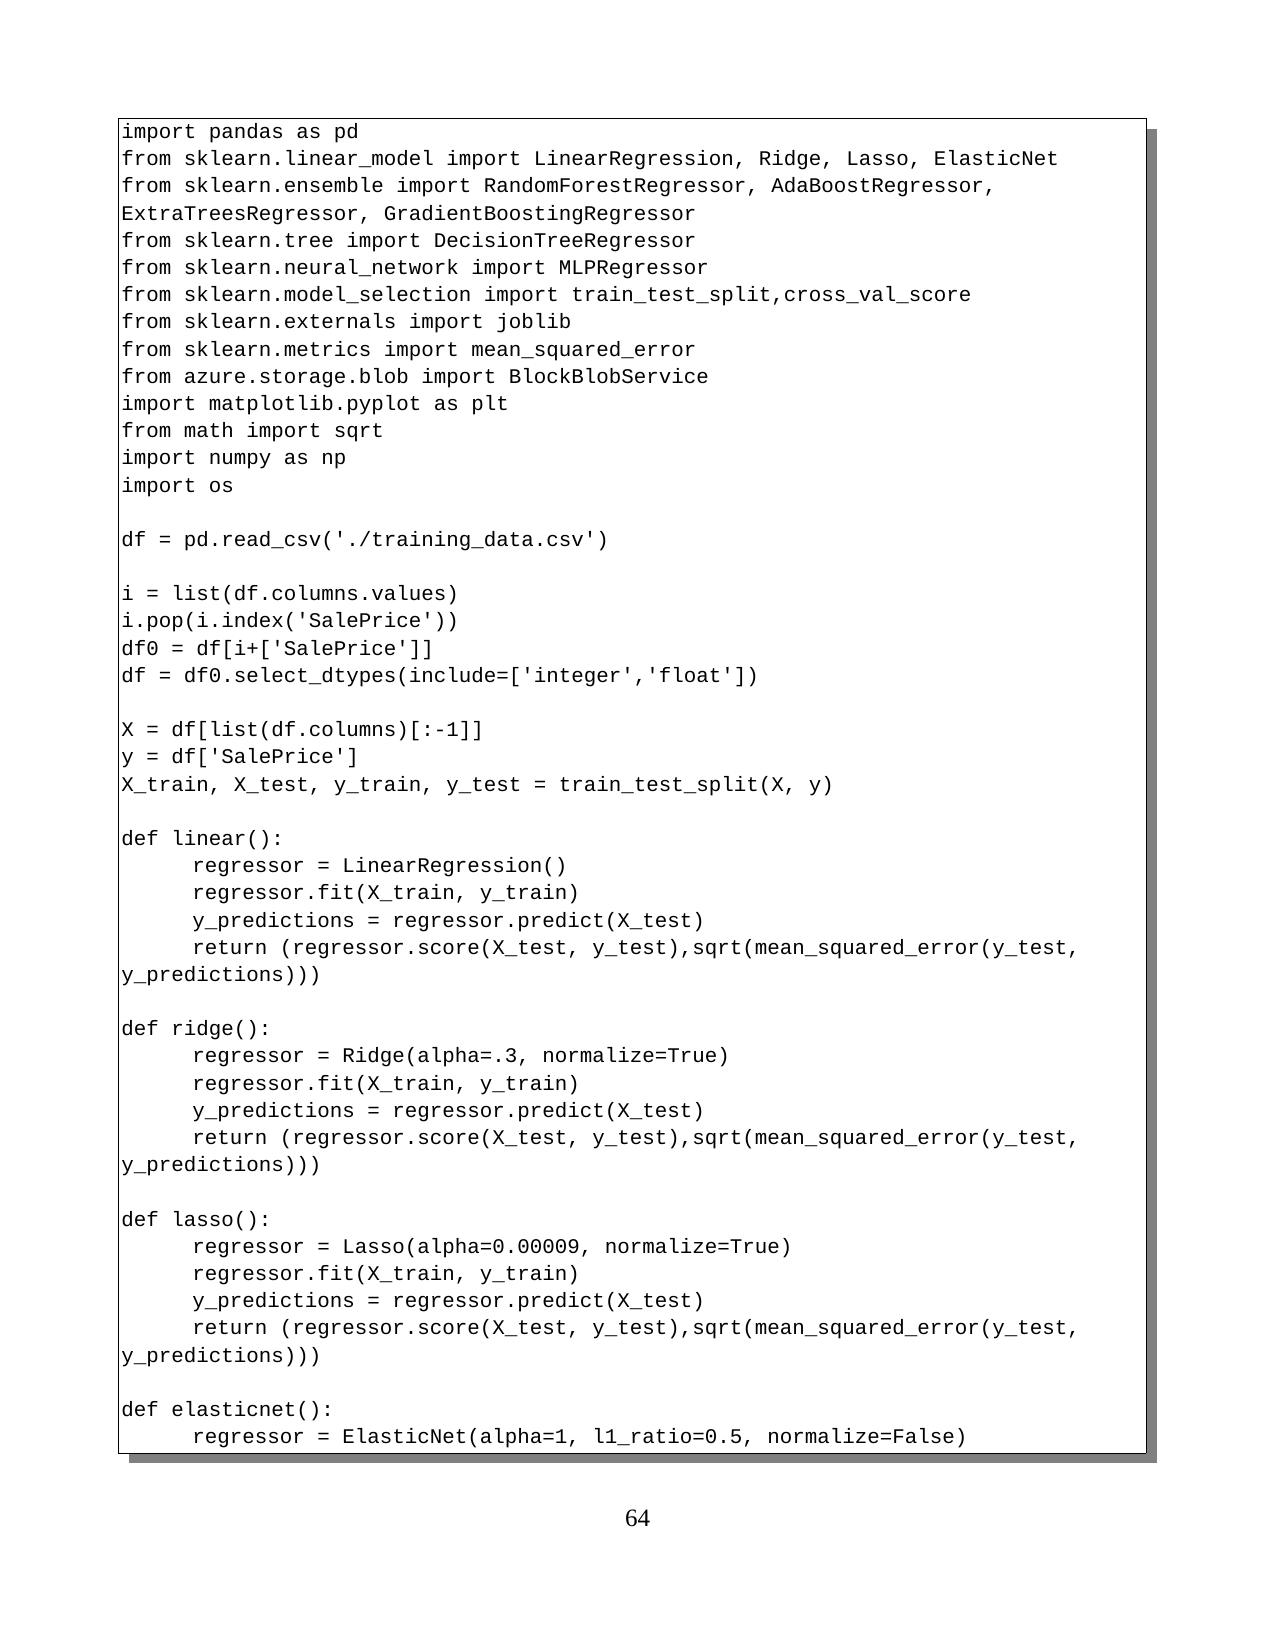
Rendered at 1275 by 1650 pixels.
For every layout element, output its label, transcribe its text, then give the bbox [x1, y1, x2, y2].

text i.pop(i.index('SalePrice')) [119, 607, 1146, 634]
text regressor = Lasso(alpha=0.00009, normalize=True) [119, 1233, 1146, 1259]
text from azure.storage.blob import BlockBlobService [119, 363, 1146, 389]
text from sklearn.neural_network import MLPRegressor [119, 254, 1146, 281]
text regressor = LinearRegression() [119, 852, 1146, 879]
text from math import sqrt [119, 417, 1146, 444]
text import os [119, 472, 1146, 498]
text from sklearn.linear_model import LinearRegression, Ridge, Lasso, ElasticNet [119, 145, 1146, 172]
text X_train, X_test, y_train, y_test = train_test_split(X, y) [119, 771, 1146, 797]
text def lasso(): [119, 1206, 1146, 1232]
text from sklearn.tree import DecisionTreeRegressor [119, 227, 1146, 253]
text from sklearn.ensemble import RandomForestRegressor, AdaBoostRegressor, ExtraTreesRegressor, GradientBoostingRegressor [119, 172, 1146, 226]
text i = list(df.columns.values) [119, 580, 1146, 607]
text df0 = df[i+['SalePrice']] [119, 635, 1146, 661]
text return (regressor.score(X_test, y_test),sqrt(mean_squared_error(y_test, y_predictions))) [119, 1314, 1146, 1368]
text X = df[list(df.columns)[:-1]] [119, 716, 1146, 743]
text regressor = Ridge(alpha=.3, normalize=True) [119, 1042, 1146, 1069]
text import pandas as pd [119, 119, 1146, 145]
text from sklearn.externals import joblib [119, 308, 1146, 335]
text df = df0.select_dtypes(include=['integer','float']) [119, 662, 1146, 688]
text regressor.fit(X_train, y_train) [119, 1260, 1146, 1287]
text import numpy as np [119, 444, 1146, 471]
text regressor.fit(X_train, y_train) [119, 1070, 1146, 1096]
text from sklearn.model_selection import train_test_split,cross_val_score [119, 281, 1146, 308]
text return (regressor.score(X_test, y_test),sqrt(mean_squared_error(y_test, y_predictions))) [119, 934, 1146, 988]
text y_predictions = regressor.predict(X_test) [119, 1097, 1146, 1123]
text import matplotlib.pyplot as plt [119, 390, 1146, 417]
text regressor.fit(X_train, y_train) [119, 879, 1146, 906]
text y_predictions = regressor.predict(X_test) [119, 907, 1146, 933]
text regressor = ElasticNet(alpha=1, l1_ratio=0.5, normalize=False) [119, 1423, 1146, 1453]
text def elasticnet(): [119, 1396, 1146, 1423]
text def ridge(): [119, 1015, 1146, 1042]
text y_predictions = regressor.predict(X_test) [119, 1287, 1146, 1314]
text def linear(): [119, 825, 1146, 852]
text from sklearn.metrics import mean_squared_error [119, 336, 1146, 362]
text return (regressor.score(X_test, y_test),sqrt(mean_squared_error(y_test, y_predictions))) [119, 1124, 1146, 1178]
text df = pd.read_csv('./training_data.csv') [119, 526, 1146, 553]
text y = df['SalePrice'] [119, 743, 1146, 770]
